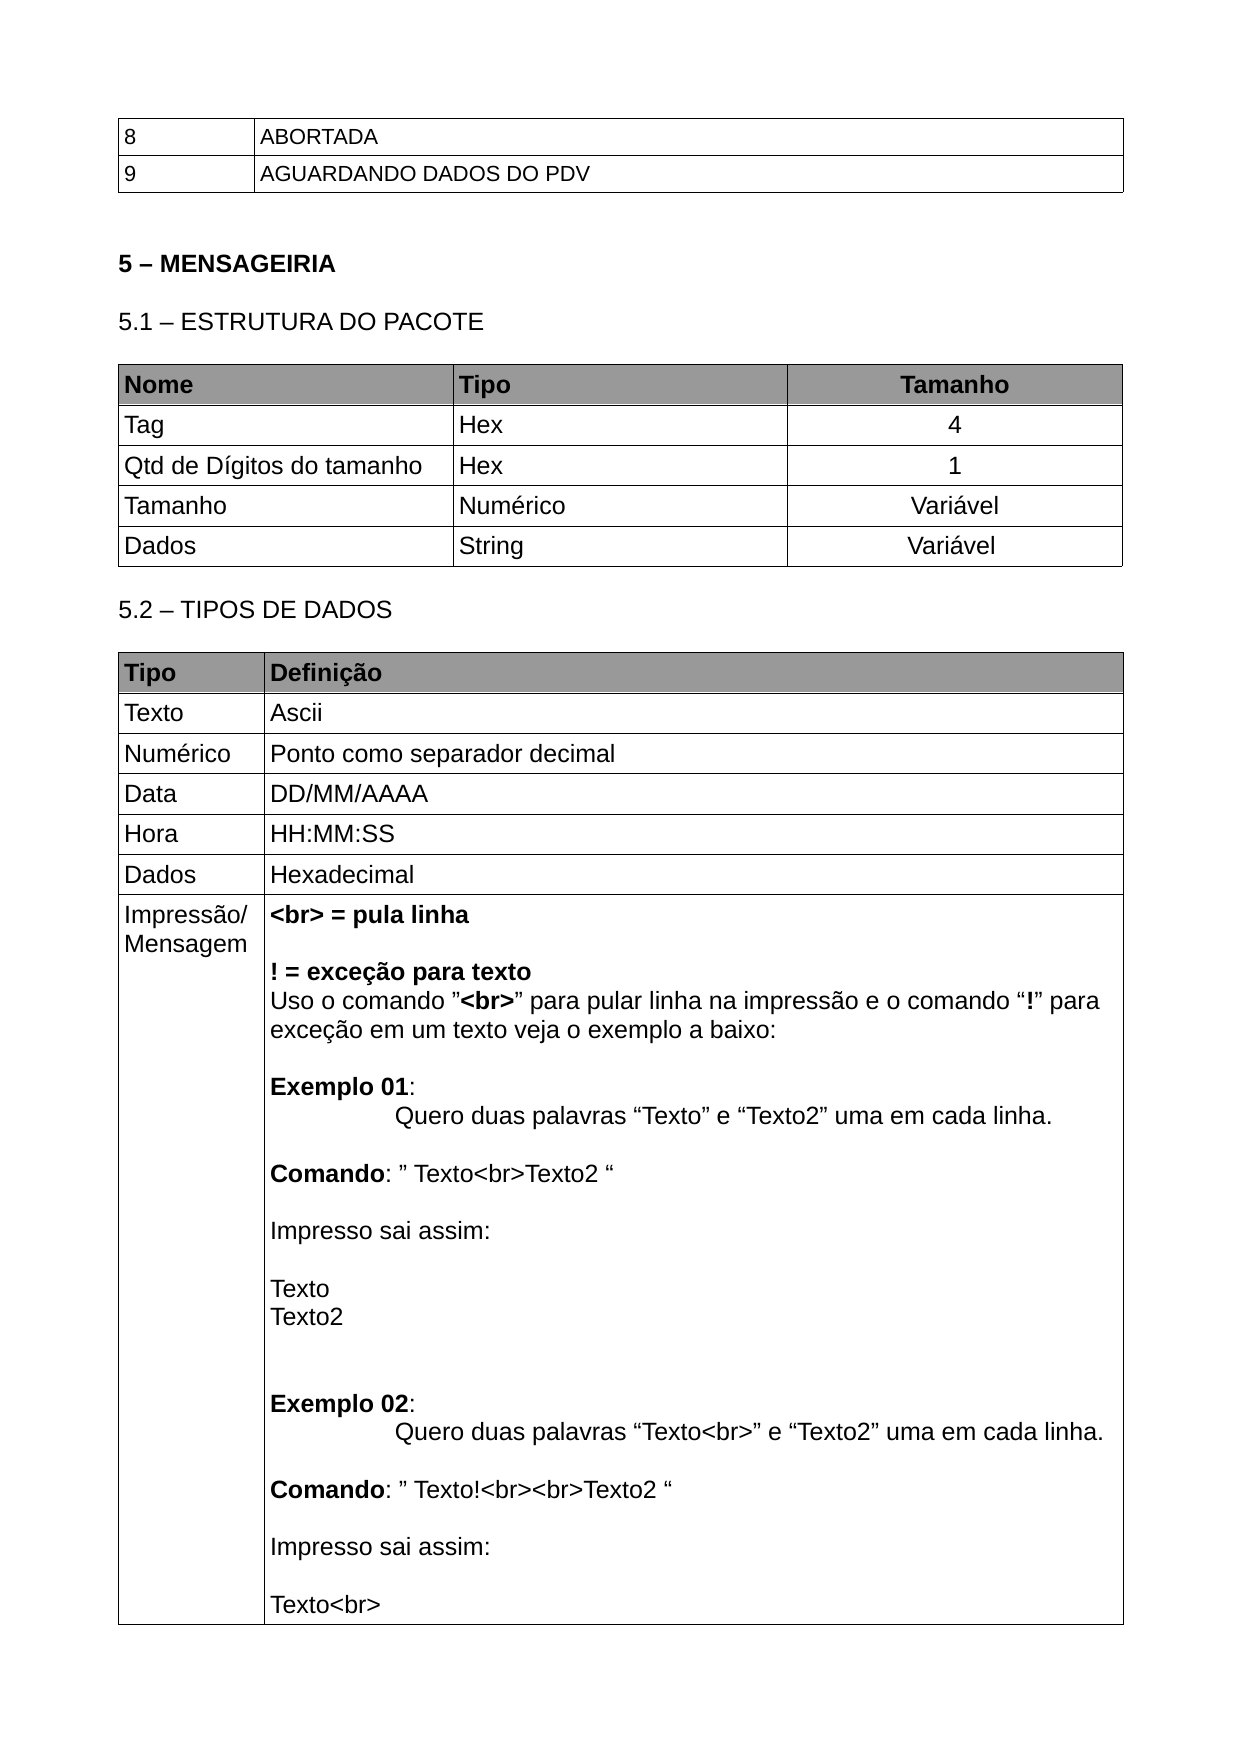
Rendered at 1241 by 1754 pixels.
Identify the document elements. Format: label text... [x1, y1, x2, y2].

table_cell Hora [119, 815, 264, 854]
table_cell Tag [119, 406, 453, 445]
table_header Tipo [119, 653, 264, 692]
table_header Tipo [454, 365, 787, 404]
table_cell Hex [454, 446, 787, 485]
table_cell String [454, 527, 787, 566]
table_cell Variável [788, 527, 1122, 566]
table_cell Ascii [265, 694, 1123, 733]
table_cell Dados [119, 527, 453, 566]
table_cell Impressão/Mensagem [119, 895, 264, 1624]
table_cell AGUARDANDO DADOS DO PDV [255, 156, 1123, 192]
table_cell HH:MM:SS [265, 815, 1123, 854]
table_header Tamanho [788, 365, 1122, 404]
table_cell DD/MM/AAAA [265, 774, 1123, 813]
table_cell 9 [119, 156, 254, 192]
table_cell 8 [119, 119, 254, 155]
table_cell Variável [788, 486, 1122, 526]
table_header Nome [119, 365, 453, 404]
table_cell Data [119, 774, 264, 813]
text 5.1 – ESTRUTURA DO PACOTE [118, 307, 1122, 336]
table_cell 4 [788, 406, 1122, 445]
text 5 – MENSAGEIRIA [118, 249, 1122, 278]
table_cell ABORTADA [255, 119, 1123, 155]
text 5.2 – TIPOS DE DADOS [118, 595, 1122, 623]
table_cell Texto [119, 694, 264, 733]
table_cell Hex [454, 406, 787, 445]
table_cell Dados [119, 855, 264, 894]
table_cell Qtd de Dígitos do tamanho [119, 446, 453, 485]
table_cell Tamanho [119, 486, 453, 526]
table_cell <br> = pula linha ! = exceção para texto Uso o comando ”<br>” para pular linha na impressão e o comando “!” para exceção em um texto veja o exemplo a baixo: Exemplo 01: Quero duas palavras “Texto” e “Texto2” uma em cada linha. Comando: ” Texto<br>Texto2 “ Impresso sai assim: Texto Texto2 Exemplo 02: Quero duas palavras “Texto<br>” e “Texto2” uma em cada linha. Comando: ” Texto!<br><br>Texto2 “ Impresso sai assim: Texto<br> [265, 895, 1123, 1624]
table_cell Numérico [454, 486, 787, 526]
table_cell Ponto como separador decimal [265, 734, 1123, 773]
table_cell Numérico [119, 734, 264, 773]
table_cell 1 [788, 446, 1122, 485]
table_cell Hexadecimal [265, 855, 1123, 894]
table_header Definição [265, 653, 1123, 692]
